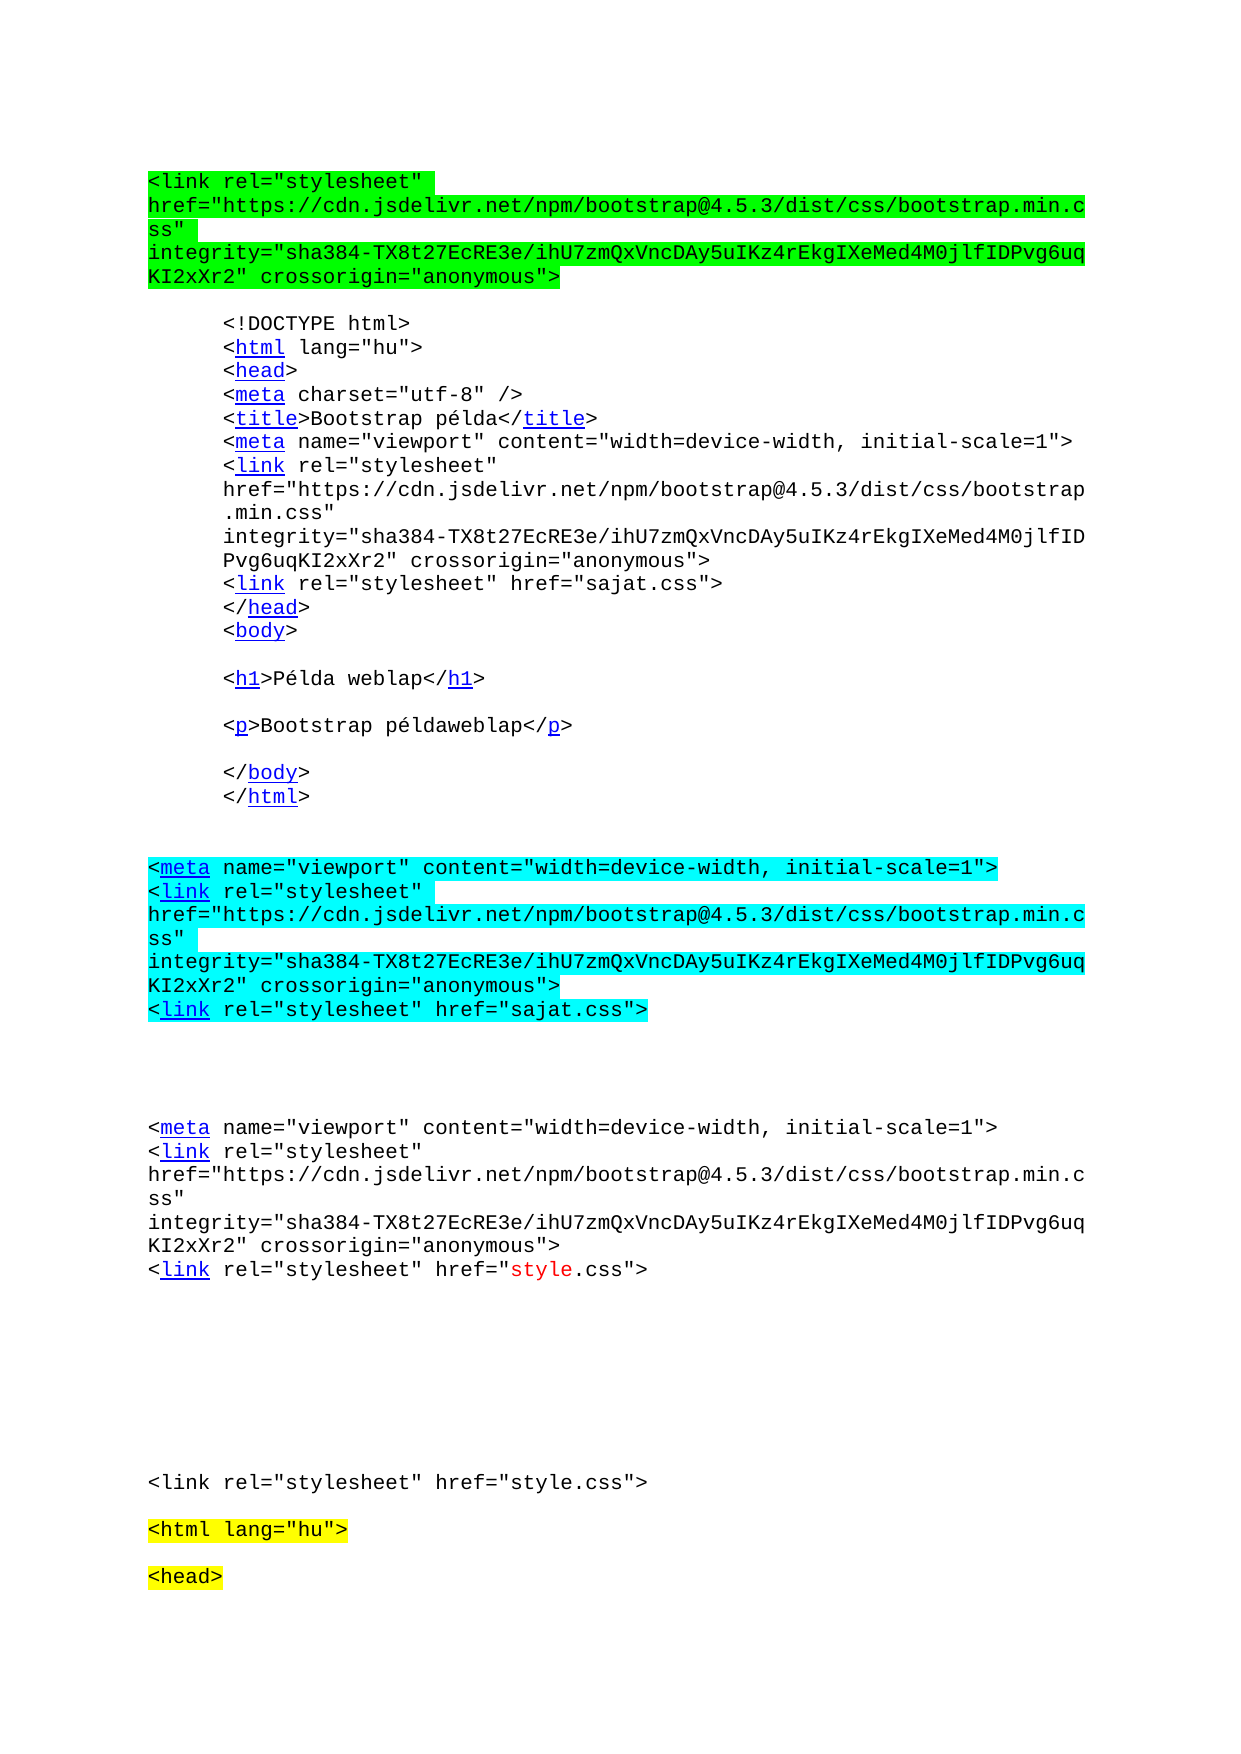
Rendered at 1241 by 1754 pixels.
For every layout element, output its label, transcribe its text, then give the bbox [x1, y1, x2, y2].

text </head> [223, 597, 1093, 621]
text <link rel="stylesheet" href="sajat.css"> [148, 999, 1093, 1022]
text <link rel="stylesheet" href="style.css"> [148, 1472, 1093, 1495]
text </body> [223, 762, 1093, 786]
text <html lang="hu"> [223, 337, 1093, 360]
text <link rel="stylesheet" href="https://cdn.jsdelivr.net/npm/bootstrap@4.5.3/dist/css/bootstrap.min.css" integrity="sha384-TX8t27EcRE3e/ihU7zmQxVncDAy5uIKz4rEkgIXeMed4M0jlfIDPvg6uqKI2xXr2" crossorigin="anonymous"> [148, 881, 1093, 999]
text <link rel="stylesheet" href="sajat.css"> [223, 573, 1093, 597]
text <link rel="stylesheet" href="https://cdn.jsdelivr.net/npm/bootstrap@4.5.3/dist/css/bootstrap.min.css" integrity="sha384-TX8t27EcRE3e/ihU7zmQxVncDAy5uIKz4rEkgIXeMed4M0jlfIDPvg6uqKI2xXr2" crossorigin="anonymous"> [148, 171, 1093, 289]
text <head> [148, 1566, 1093, 1590]
text <link rel="stylesheet" href="style.css"> [148, 1259, 1093, 1283]
text <link rel="stylesheet" href="https://cdn.jsdelivr.net/npm/bootstrap@4.5.3/dist/css/bootstrap.min.css" integrity="sha384-TX8t27EcRE3e/ihU7zmQxVncDAy5uIKz4rEkgIXeMed4M0jlfIDPvg6uqKI2xXr2" crossorigin="anonymous"> [223, 455, 1093, 573]
text <!DOCTYPE html> [223, 313, 1093, 337]
text <meta name="viewport" content="width=device-width, initial-scale=1"> [148, 857, 1093, 881]
text <body> [223, 621, 1093, 644]
text <h1>Példa weblap</h1> [223, 668, 1093, 691]
text <p>Bootstrap példaweblap</p> [223, 715, 1093, 739]
text <title>Bootstrap példa</title> [223, 408, 1093, 431]
text <meta name="viewport" content="width=device-width, initial-scale=1"> [223, 431, 1093, 455]
text <html lang="hu"> [148, 1519, 1093, 1543]
text <link rel="stylesheet" href="https://cdn.jsdelivr.net/npm/bootstrap@4.5.3/dist/css/bootstrap.min.css" integrity="sha384-TX8t27EcRE3e/ihU7zmQxVncDAy5uIKz4rEkgIXeMed4M0jlfIDPvg6uqKI2xXr2" crossorigin="anonymous"> [148, 1141, 1093, 1259]
text <head> [223, 360, 1093, 384]
text <meta name="viewport" content="width=device-width, initial-scale=1"> [148, 1117, 1093, 1141]
text <meta charset="utf-8" /> [223, 384, 1093, 408]
text </html> [223, 786, 1093, 810]
